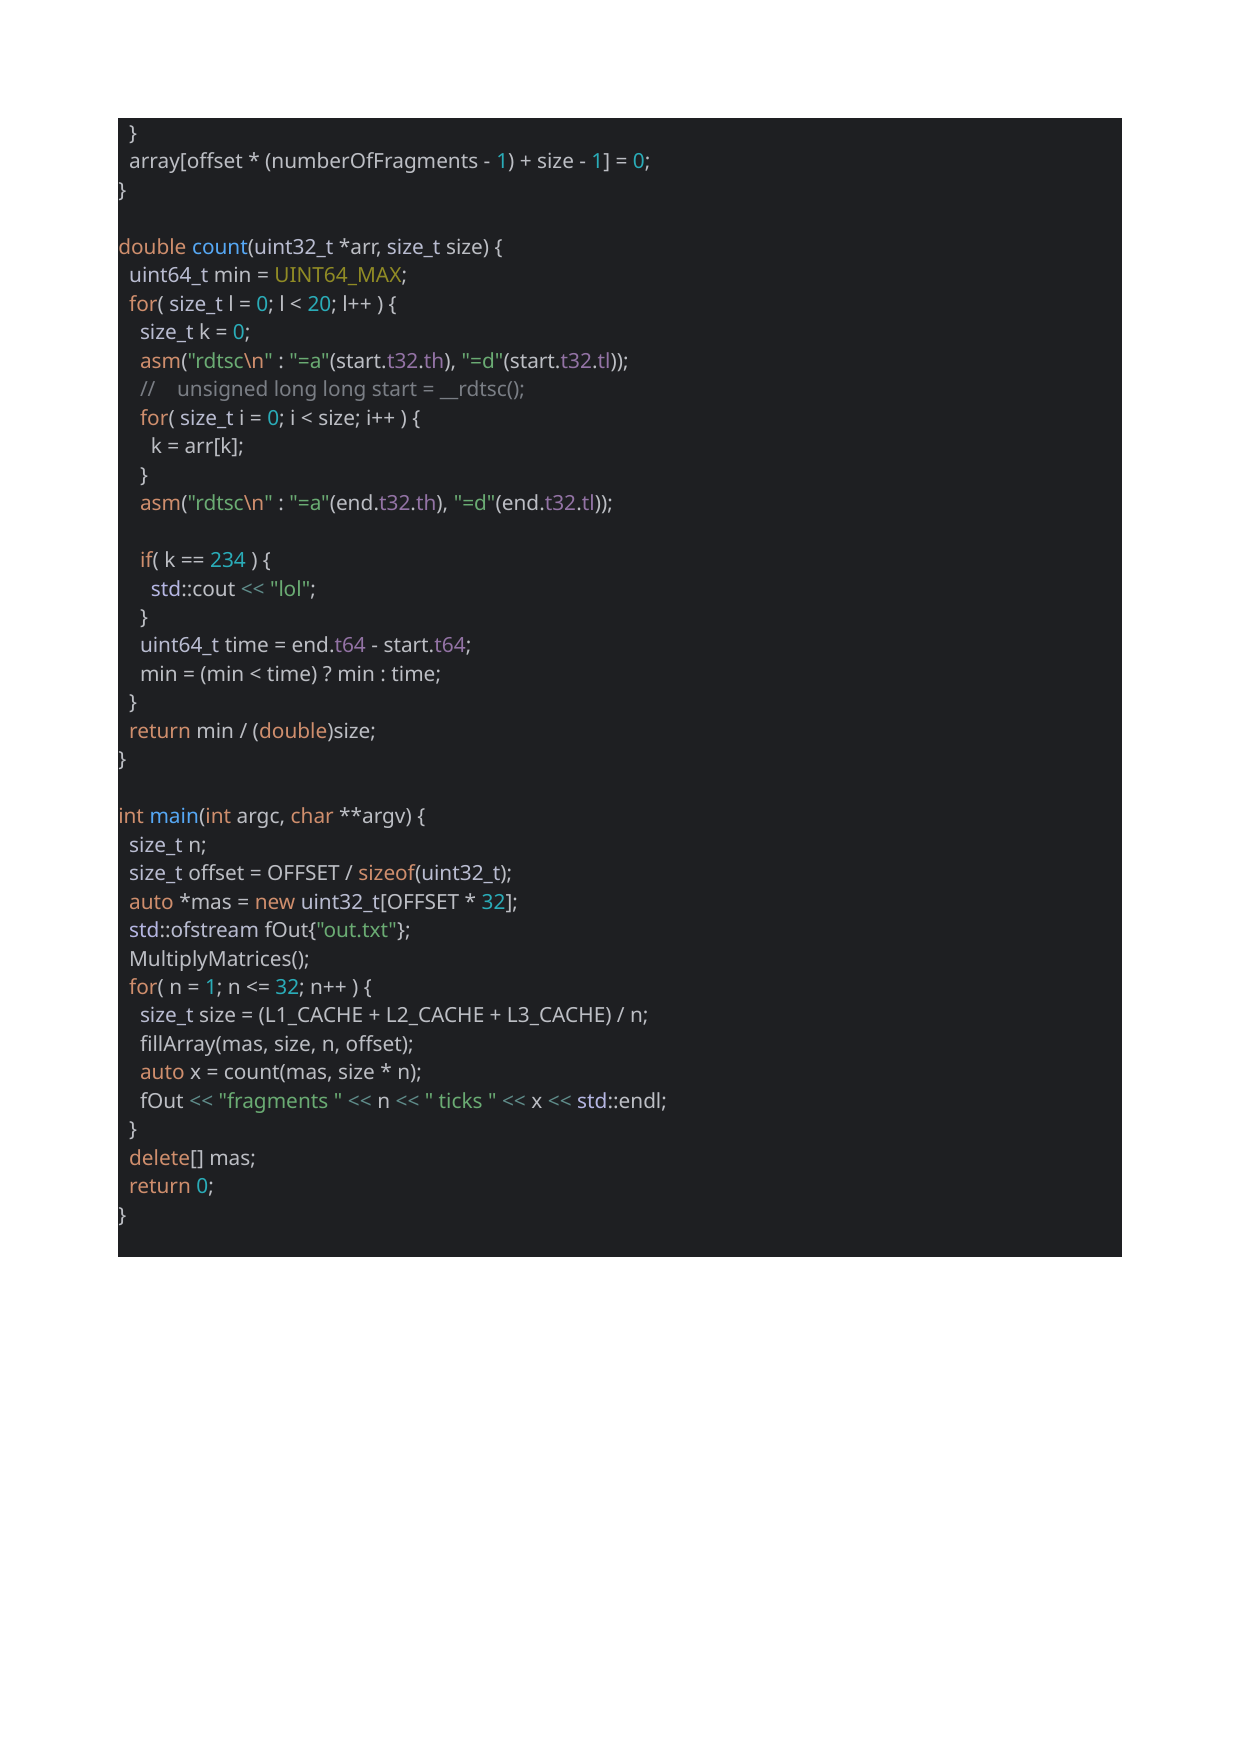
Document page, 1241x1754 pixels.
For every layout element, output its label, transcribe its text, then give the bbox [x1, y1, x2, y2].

text } array[offset * (numberOfFragments - 1) + size - 1] = 0; } double count(uint32_t *arr, size_t size) { uint64_t min = UINT64_MAX; for( size_t l = 0; l < 20; l++ ) { size_t k = 0; asm("rdtsc\n" : "=a"(start.t32.th), "=d"(start.t32.tl)); // unsigned long long start = __rdtsc(); for( size_t i = 0; i < size; i++ ) { k = arr[k]; } asm("rdtsc\n" : "=a"(end.t32.th), "=d"(end.t32.tl)); if( k == 234 ) { std::cout << "lol"; } uint64_t time = end.t64 - start.t64; min = (min < time) ? min : time; } return min / (double)size; } int main(int argc, char **argv) { size_t n; size_t offset = OFFSET / sizeof(uint32_t); auto *mas = new uint32_t[OFFSET * 32]; std::ofstream fOut{"out.txt"}; MultiplyMatrices(); for( n = 1; n <= 32; n++ ) { size_t size = (L1_CACHE + L2_CACHE + L3_CACHE) / n; fillArray(mas, size, n, offset); auto x = count(mas, size * n); fOut << "fragments " << n << " ticks " << x << std::endl; } delete[] mas; return 0; } [118, 118, 1122, 1257]
